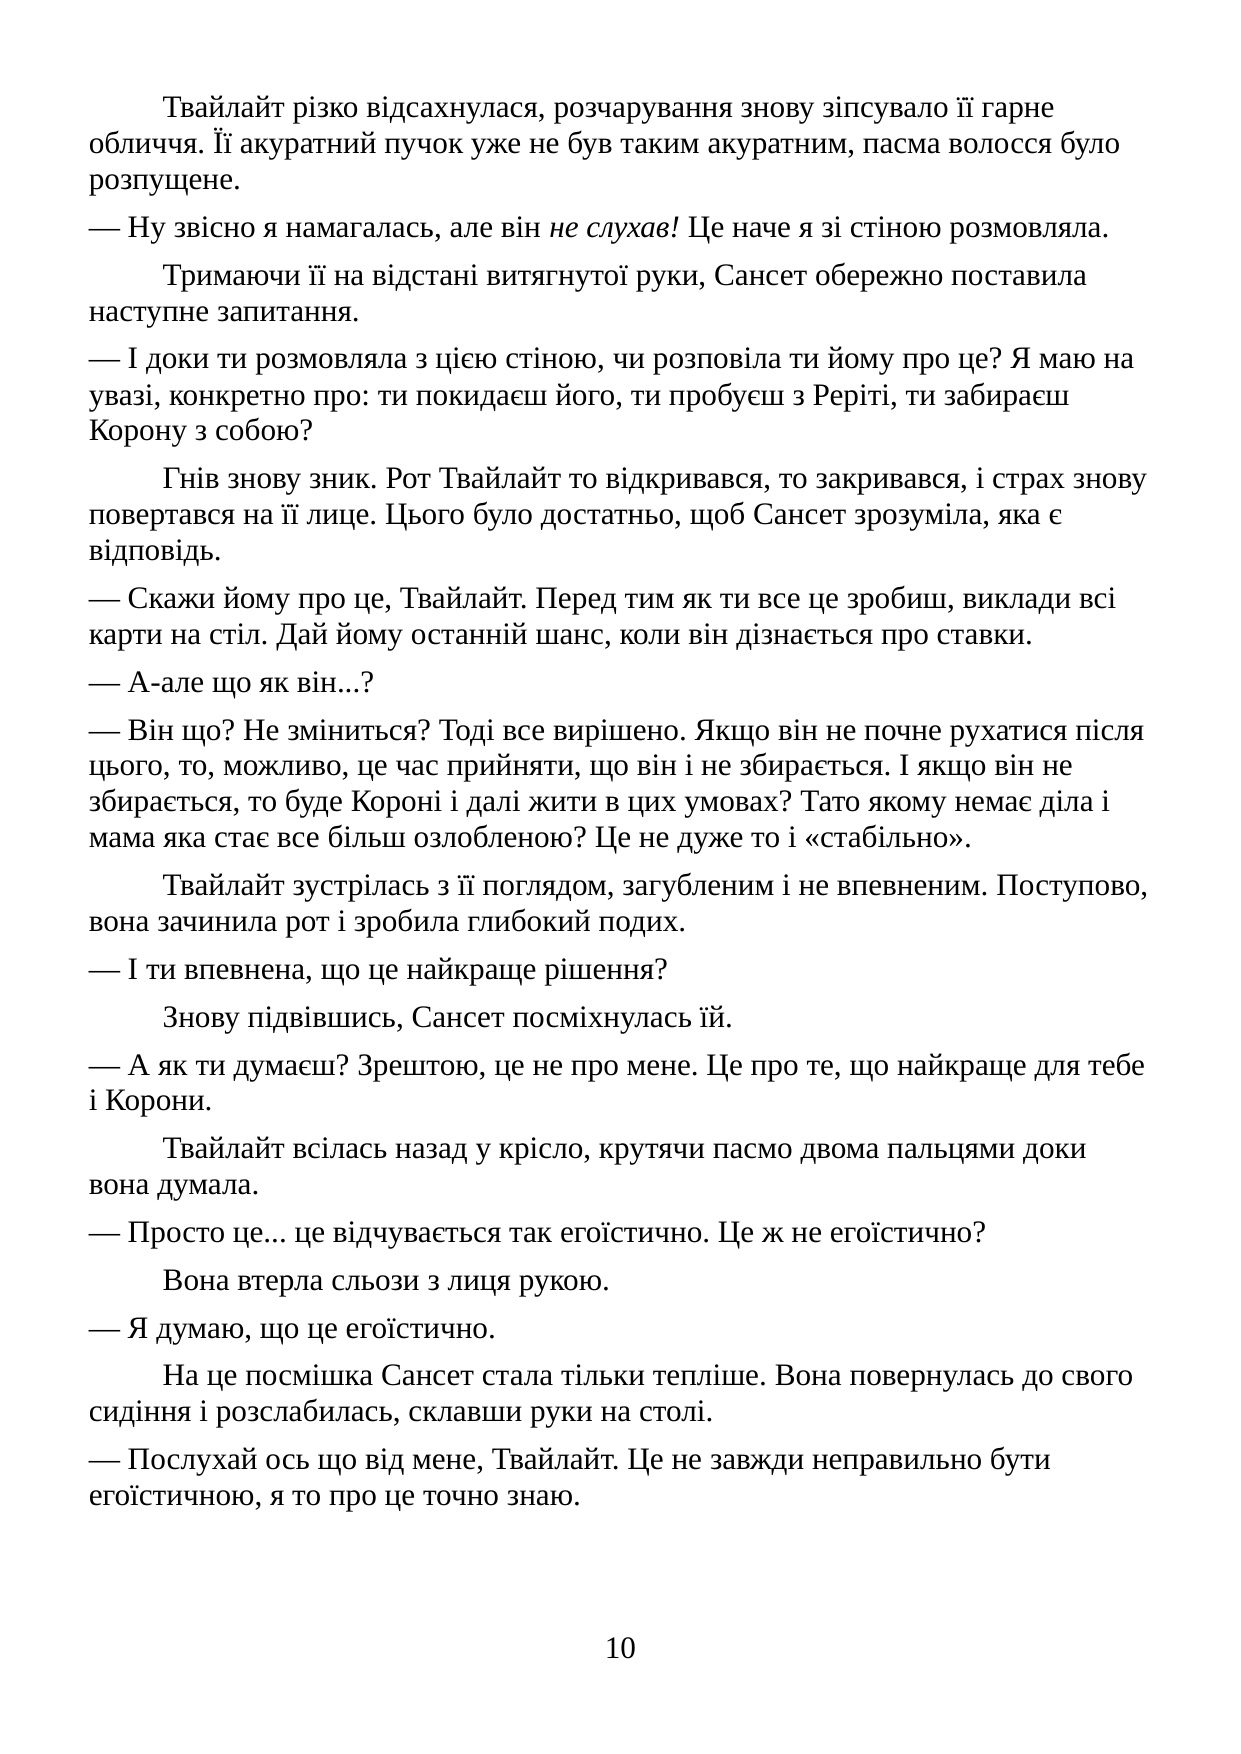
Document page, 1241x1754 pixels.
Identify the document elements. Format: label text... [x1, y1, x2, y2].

text Знову підвівшись, Сансет посміхнулась їй. [88, 998, 1152, 1034]
text Вона втерла сльози з лиця рукою. [88, 1261, 1152, 1297]
text На це посмішка Сансет стала тільки тепліше. Вона повернулась до свого сидіння і розслабилась, склавши руки на столі. [88, 1357, 1152, 1428]
text Твайлайт зустрілась з її поглядом, загубленим і не впевненим. Поступово, вона зачинила рот і зробила глибокий подих. [88, 866, 1152, 938]
text — Я думаю, що це егоїстично. [88, 1309, 1152, 1345]
text Гнів знову зник. Рот Твайлайт то відкривався, то закривався, і страх знову повертався на її лице. Цього було достатньо, щоб Сансет зрозуміла, яка є відповідь. [88, 459, 1152, 567]
text — Ну звісно я намагалась, але він не слухав! Це наче я зі стіною розмовляла. [88, 208, 1152, 244]
text — А-але що як він...? [88, 663, 1152, 699]
text — І доки ти розмовляла з цією стіною, чи розповіла ти йому про це? Я маю на увазі, конкретно про: ти покидаєш його, ти пробуєш з Реріті, ти забираєш Корону з собою? [88, 340, 1152, 448]
text — Скажи йому про це, Твайлайт. Перед тим як ти все це зробиш, виклади всі карти на стіл. Дай йому останній шанс, коли він дізнається про ставки. [88, 579, 1152, 651]
text — І ти впевнена, що це найкраще рішення? [88, 950, 1152, 986]
text — Просто це... це відчувається так егоїстично. Це ж не егоїстично? [88, 1213, 1152, 1249]
text — Він що? Не зміниться? Тоді все вирішено. Якщо він не почне рухатися після цього, то, можливо, це час прийняти, що він і не збирається. І якщо він не збирається, то буде Короні і далі жити в цих умовах? Тато якому немає діла і мама яка стає все більш озлобленою? Це не дуже то і «стабільно». [88, 711, 1152, 854]
text Твайлайт всілась назад у крісло, крутячи пасмо двома пальцями доки вона думала. [88, 1129, 1152, 1201]
text — Послухай ось що від мене, Твайлайт. Це не завжди неправильно бути егоїстичною, я то про це точно знаю. [88, 1440, 1152, 1512]
text Тримаючи її на відстані витягнутої руки, Сансет обережно поставила наступне запитання. [88, 256, 1152, 328]
text — А як ти думаєш? Зрештою, це не про мене. Це про те, що найкраще для тебе і Корони. [88, 1046, 1152, 1118]
text Твайлайт різко відсахнулася, розчарування знову зіпсувало її гарне обличчя. Її акуратний пучок уже не був таким акуратним, пасма волосся було розпущене. [88, 88, 1152, 196]
